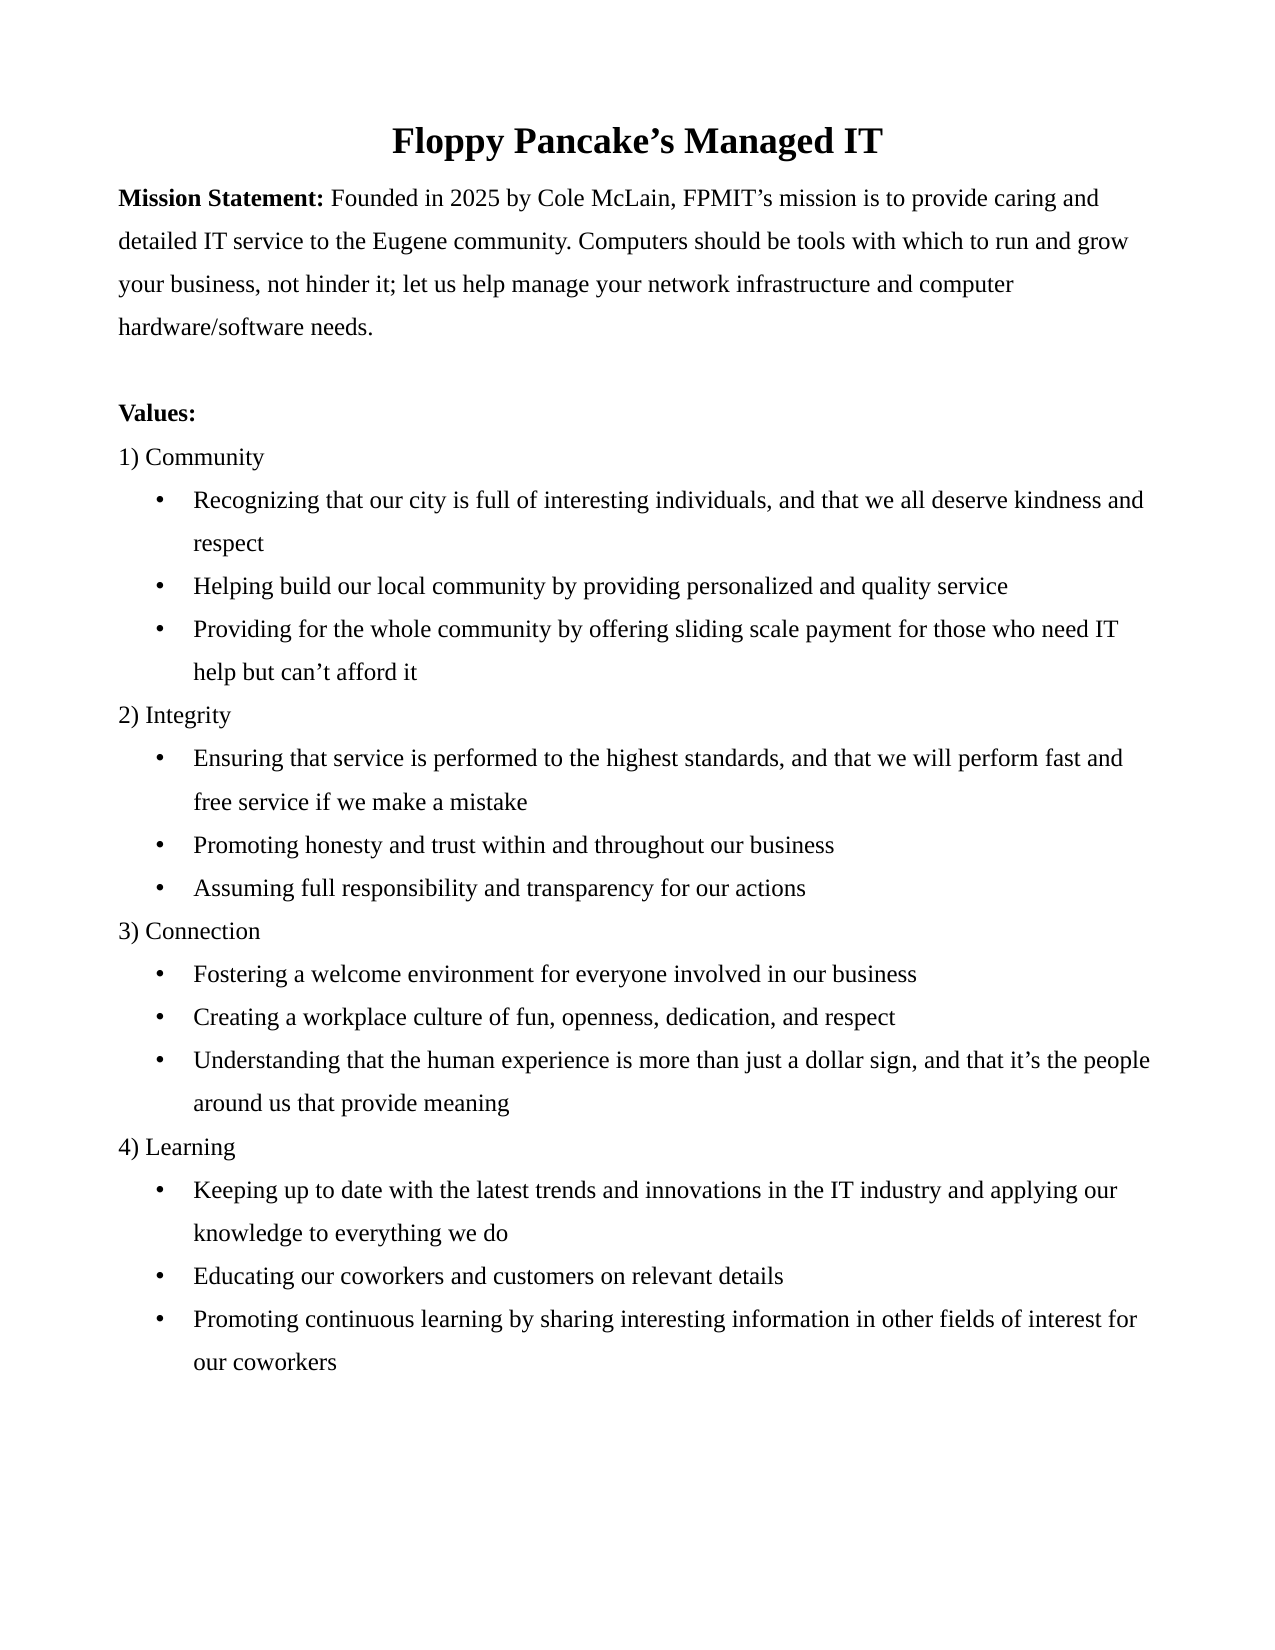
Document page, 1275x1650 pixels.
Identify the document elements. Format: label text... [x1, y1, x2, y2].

text 1) Community [118, 442, 1157, 470]
list Fostering a welcome environment for everyone involved in our business [156, 959, 1157, 988]
text 4) Learning [118, 1132, 1157, 1160]
list Promoting honesty and trust within and throughout our business [156, 830, 1157, 858]
text Floppy Pancake’s Managed IT [118, 118, 1157, 161]
text Mission Statement: Founded in 2025 by Cole McLain, FPMIT’s mission is to provide caring and detailed IT service to the Eugene community. Computers should be tools with which to run and grow your business, not hinder it; let us help manage your network infrastructure and computer hardware/software needs. [118, 183, 1157, 341]
list Providing for the whole community by offering sliding scale payment for those who need IT help but can’t afford it [156, 614, 1157, 686]
list Ensuring that service is performed to the highest standards, and that we will perform fast and free service if we make a mistake [156, 743, 1157, 815]
list Helping build our local community by providing personalized and quality service [156, 571, 1157, 600]
list Creating a workplace culture of fun, openness, dedication, and respect [156, 1002, 1157, 1031]
list Promoting continuous learning by sharing interesting information in other fields of interest for our coworkers [156, 1304, 1157, 1376]
text Values: [118, 398, 1157, 427]
text 2) Integrity [118, 700, 1157, 729]
list Recognizing that our city is full of interesting individuals, and that we all deserve kindness and respect [156, 485, 1157, 557]
list Educating our coworkers and customers on relevant details [156, 1261, 1157, 1290]
list Assuming full responsibility and transparency for our actions [156, 873, 1157, 902]
text 3) Connection [118, 916, 1157, 945]
list Understanding that the human experience is more than just a dollar sign, and that it’s the people around us that provide meaning [156, 1045, 1157, 1117]
list Keeping up to date with the latest trends and innovations in the IT industry and applying our knowledge to everything we do [156, 1175, 1157, 1247]
